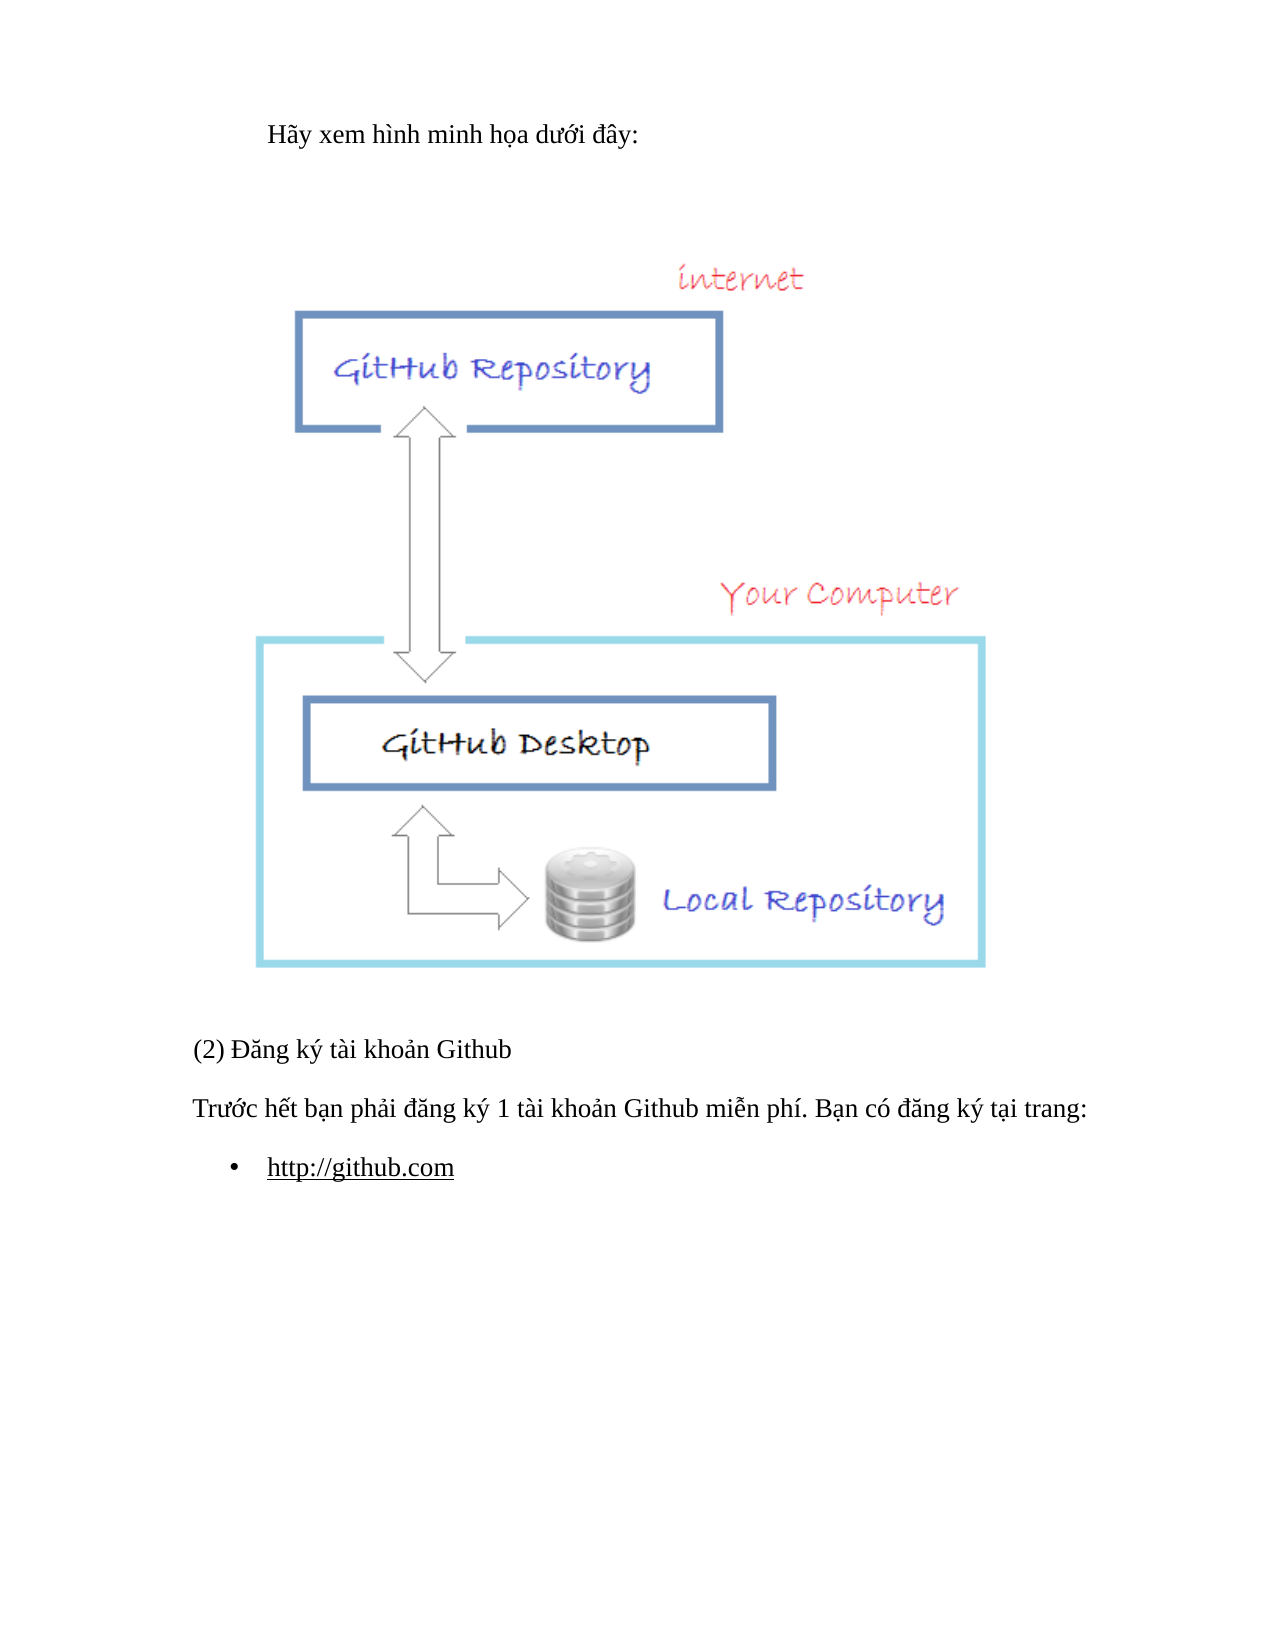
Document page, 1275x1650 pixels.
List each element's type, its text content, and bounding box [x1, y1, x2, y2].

list Hãy xem hình minh họa dưới đây: [229, 118, 1157, 149]
text Trước hết bạn phải đăng ký 1 tài khoản Github miễn phí. Bạn có đăng ký tại trang: [118, 1092, 1157, 1123]
list http://github.com [229, 1151, 1157, 1183]
list Đăng ký tài khoản Github [193, 233, 1157, 1064]
picture [164, 236, 1111, 1018]
